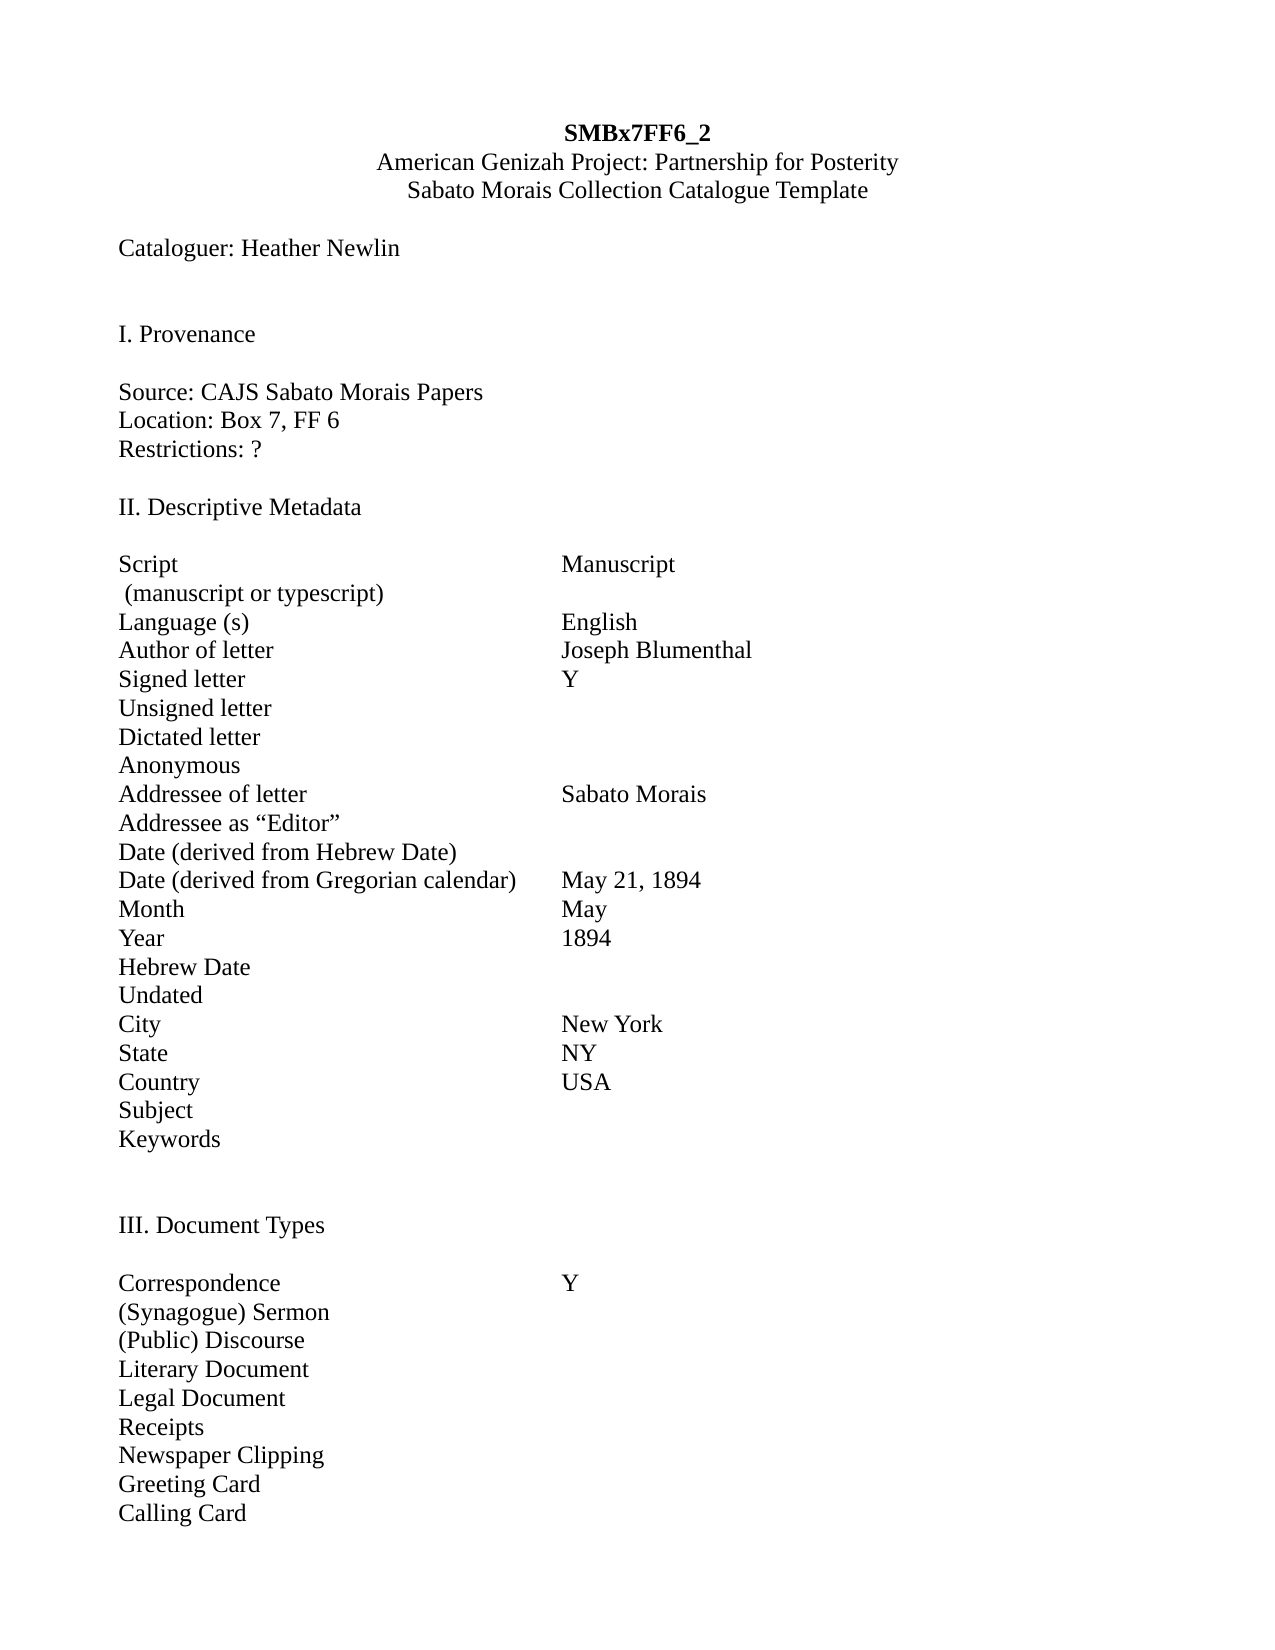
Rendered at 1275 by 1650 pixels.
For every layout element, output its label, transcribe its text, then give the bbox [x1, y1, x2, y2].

text Receipts [118, 1412, 1157, 1441]
text City New York [118, 1009, 1157, 1038]
text (Synagogue) Sermon [118, 1297, 1157, 1326]
text Addressee of letter Sabato Morais [118, 779, 1157, 808]
text Hebrew Date [118, 952, 1157, 981]
text Keywords [118, 1124, 1157, 1153]
text Subject [118, 1096, 1157, 1124]
text American Genizah Project: Partnership for Posterity [118, 147, 1157, 176]
text Unsigned letter [118, 693, 1157, 722]
text Year 1894 [118, 923, 1157, 952]
text Anonymous [118, 751, 1157, 779]
text Script Manuscript [118, 549, 1157, 578]
text Sabato Morais Collection Catalogue Template [118, 176, 1157, 204]
text Date (derived from Gregorian calendar) May 21, 1894 [118, 866, 1157, 894]
text (Public) Discourse [118, 1326, 1157, 1354]
text Addressee as “Editor” [118, 808, 1157, 837]
text Signed letter Y [118, 664, 1157, 693]
text Calling Card [118, 1498, 1157, 1527]
text Location: Box 7, FF 6 [118, 406, 1157, 434]
text Legal Document [118, 1383, 1157, 1412]
text SMBx7FF6_2 [118, 118, 1157, 147]
text Source: CAJS Sabato Morais Papers [118, 377, 1157, 406]
text Cataloguer: Heather Newlin [118, 233, 1157, 262]
text Newspaper Clipping [118, 1441, 1157, 1469]
text Correspondence Y [118, 1268, 1157, 1297]
text State NY [118, 1038, 1157, 1067]
text Date (derived from Hebrew Date) [118, 837, 1157, 866]
text Undated [118, 981, 1157, 1009]
text III. Document Types [118, 1211, 1157, 1239]
text Month May [118, 894, 1157, 923]
text I. Provenance [118, 319, 1157, 348]
text Restrictions: ? [118, 434, 1157, 463]
text Greeting Card [118, 1469, 1157, 1498]
text Dictated letter [118, 722, 1157, 751]
text II. Descriptive Metadata [118, 492, 1157, 521]
text (manuscript or typescript) [118, 578, 1157, 607]
text Language (s) English [118, 607, 1157, 636]
text Literary Document [118, 1354, 1157, 1383]
text Country USA [118, 1067, 1157, 1096]
text Author of letter Joseph Blumenthal [118, 636, 1157, 664]
